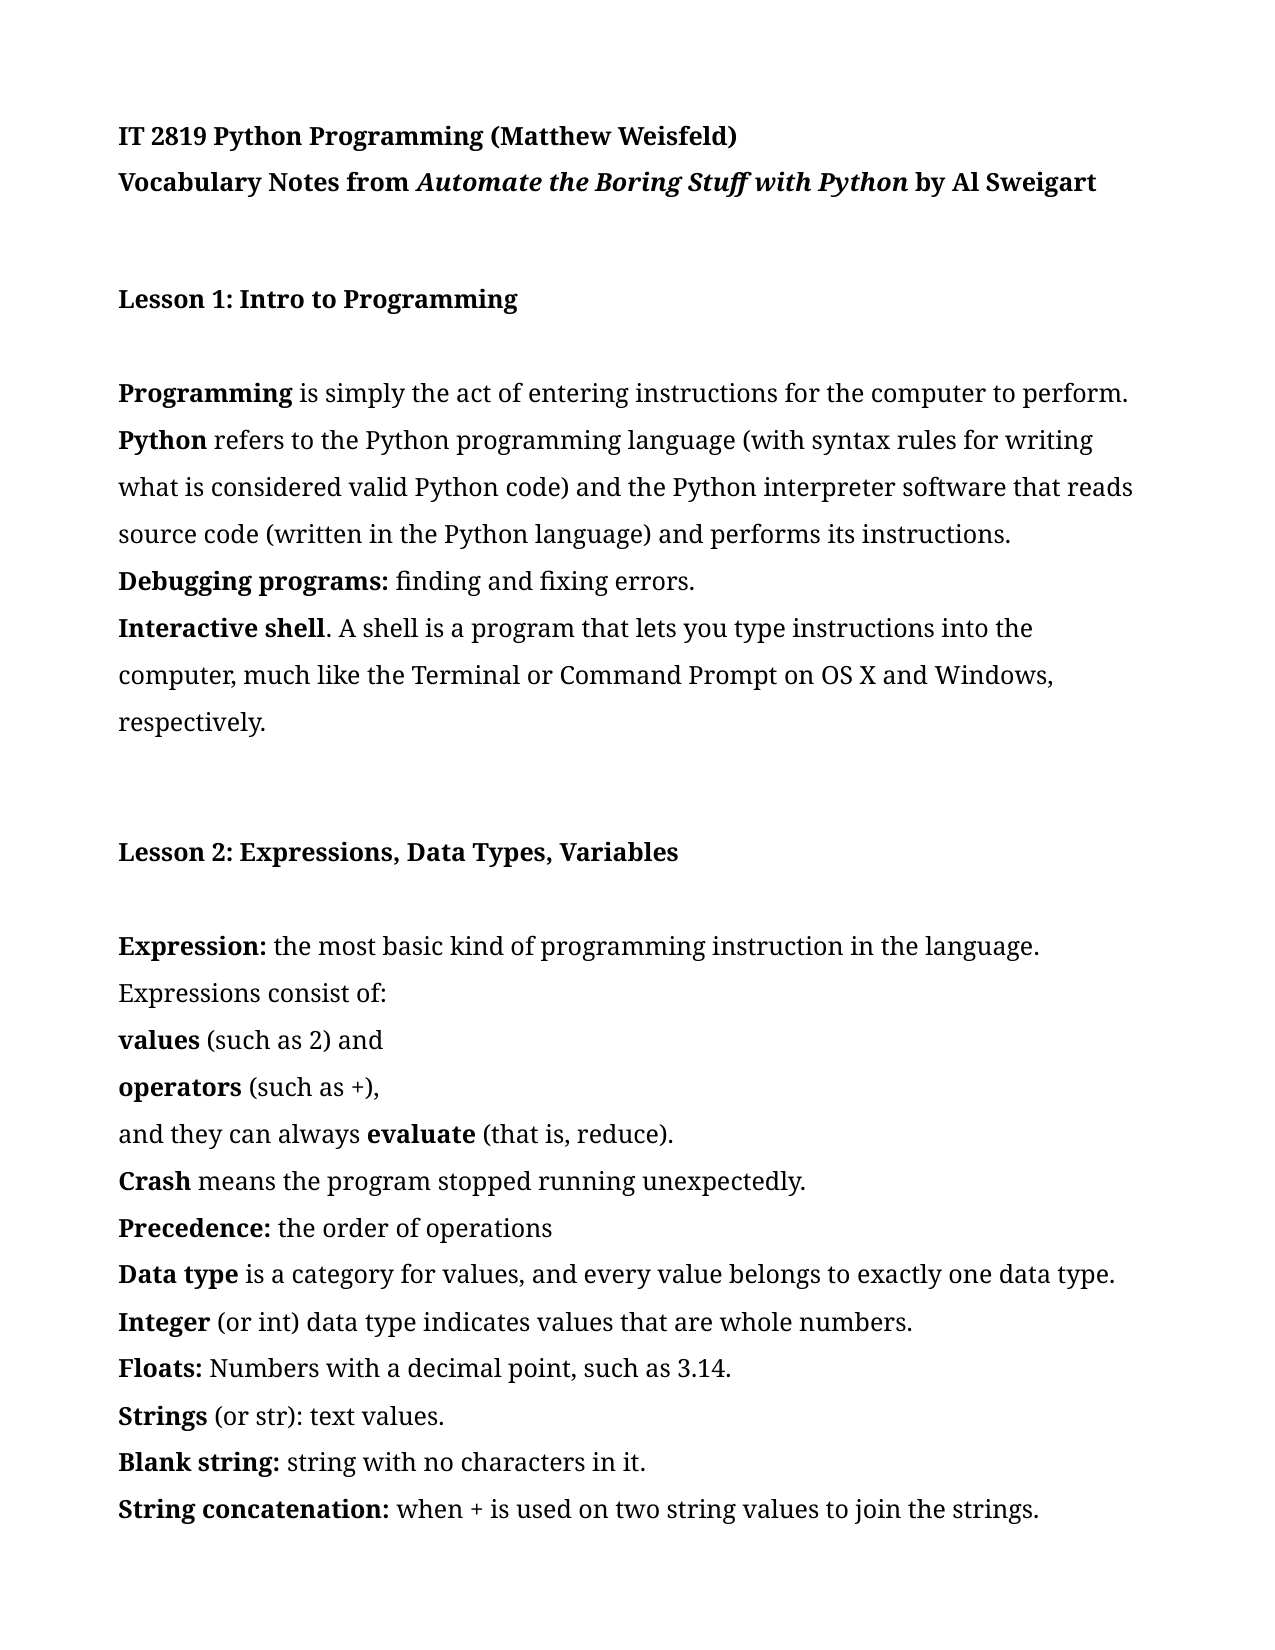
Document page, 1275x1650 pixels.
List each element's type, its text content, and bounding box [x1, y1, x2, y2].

text Lesson 2: Expressions, Data Types, Variables [118, 834, 1157, 868]
text Programming is simply the act of entering instructions for the computer to perform. [118, 376, 1157, 410]
text Lesson 1: Intro to Programming [118, 282, 1157, 316]
text values (such as 2) and [118, 1022, 1157, 1056]
text Strings (or str): text values. [118, 1398, 1157, 1432]
text operators (such as +), [118, 1069, 1157, 1103]
text Blank string: string with no characters in it. [118, 1445, 1157, 1479]
text Vocabulary Notes from Automate the Boring Stuff with Python by Al Sweigart [118, 165, 1157, 199]
text Crash means the program stopped running unexpectedly. [118, 1163, 1157, 1197]
text Floats: Numbers with a decimal point, such as 3.14. [118, 1351, 1157, 1385]
text and they can always evaluate (that is, reduce). [118, 1116, 1157, 1150]
text Data type is a category for values, and every value belongs to exactly one data type. [118, 1257, 1157, 1291]
text String concatenation: when + is used on two string values to join the strings. [118, 1492, 1157, 1526]
text Integer (or int) data type indicates values that are whole numbers. [118, 1304, 1157, 1338]
text Interactive shell. A shell is a program that lets you type instructions into the computer, much like the Terminal or Command Prompt on OS X and Windows, respectively. [118, 611, 1157, 739]
text IT 2819 Python Programming (Matthew Weisfeld) [118, 118, 1157, 152]
text Expression: the most basic kind of programming instruction in the language. Expressions consist of: [118, 928, 1157, 1009]
text Precedence: the order of operations [118, 1210, 1157, 1244]
text Python refers to the Python programming language (with syntax rules for writing what is considered valid Python code) and the Python interpreter software that reads source code (written in the Python language) and performs its instructions. [118, 423, 1157, 551]
text Debugging programs: finding and fixing errors. [118, 564, 1157, 598]
